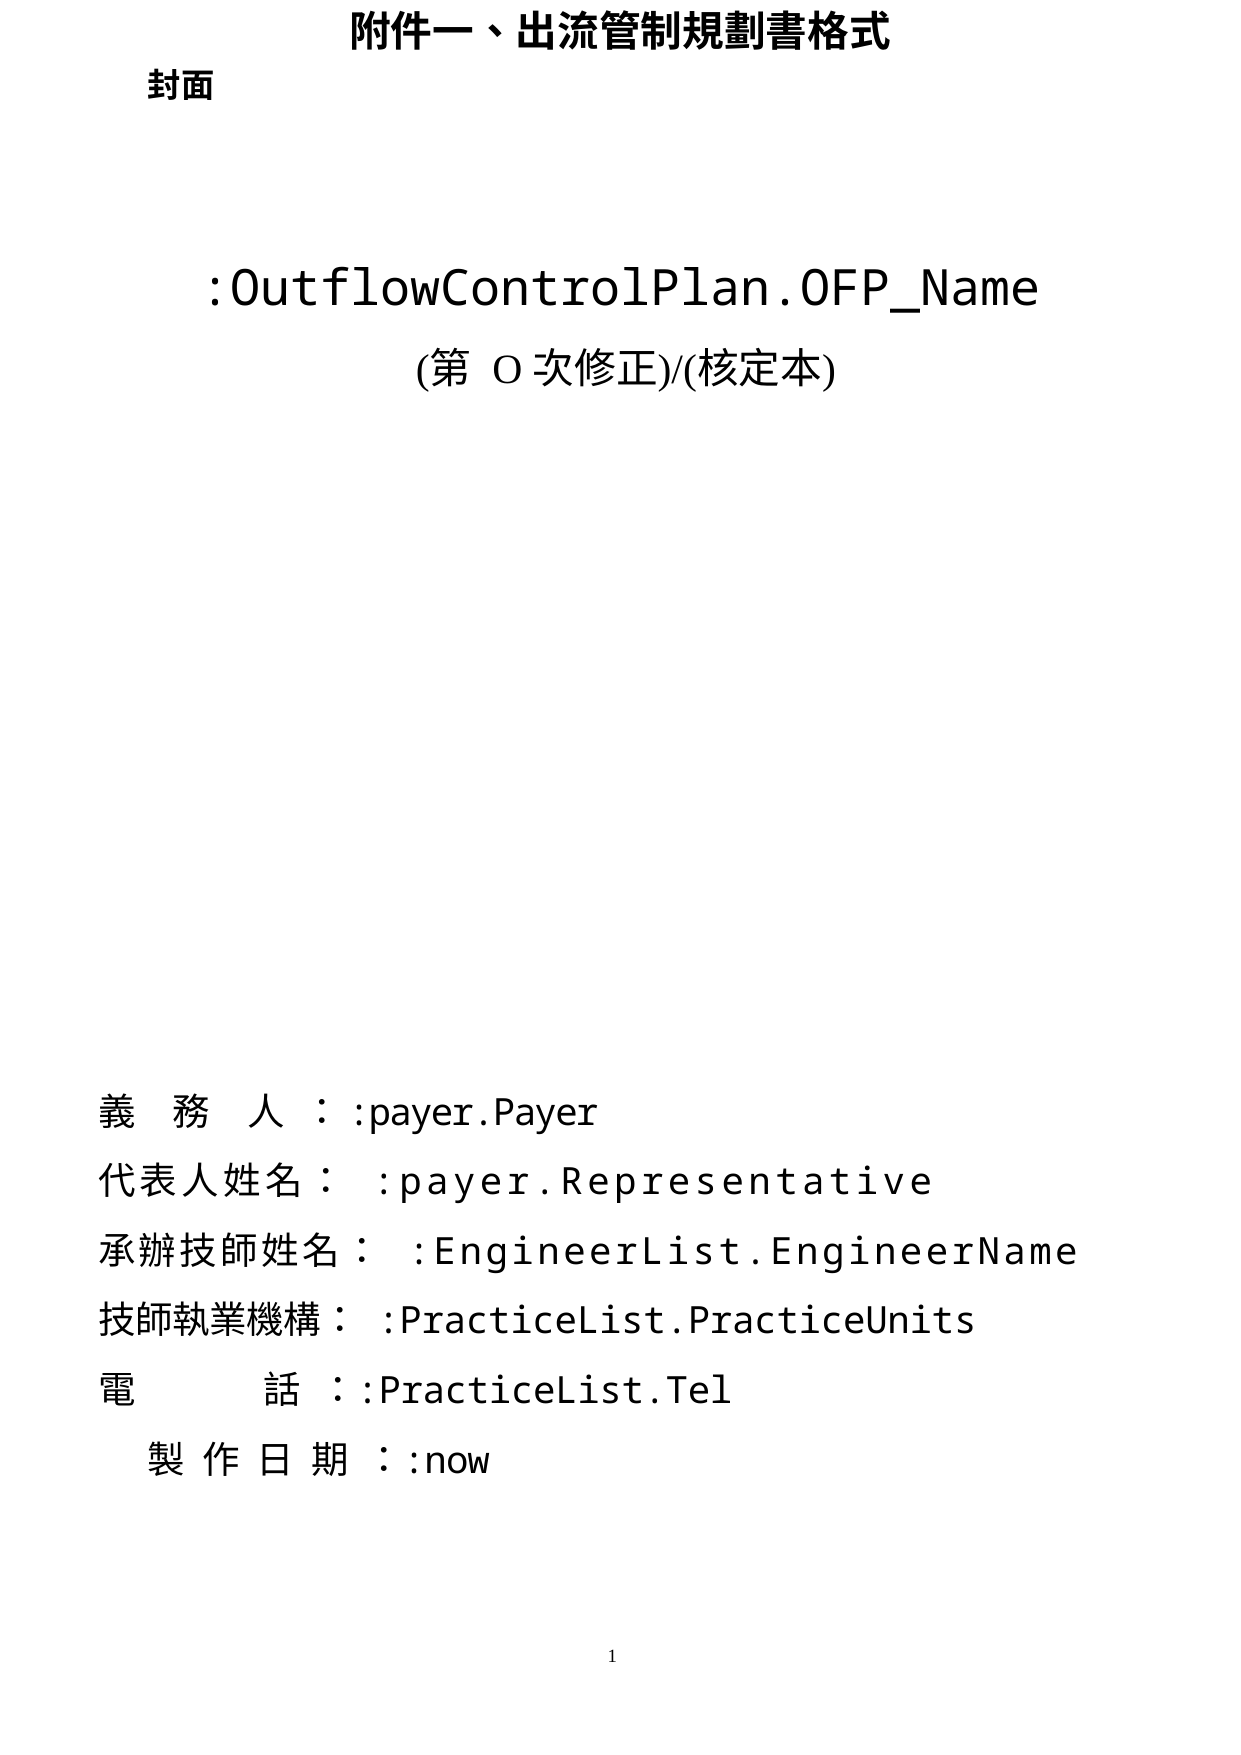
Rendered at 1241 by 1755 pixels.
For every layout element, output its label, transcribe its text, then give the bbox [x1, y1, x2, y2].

subtitle 代表人姓名： :payer.Representative [98, 1151, 1146, 1206]
subtitle 電 話 ：:PracticeList.Tel [98, 1360, 1146, 1414]
subtitle 附件一、出流管制規劃書格式 [349, 0, 1241, 58]
subtitle 技師執業機構： :PracticeList.PracticeUnits [98, 1290, 1146, 1345]
subtitle 承辦技師姓名： :EngineerList.EngineerName [98, 1221, 1146, 1275]
subtitle 義 務 人 ： :payer.Payer [98, 1081, 1146, 1136]
text :OutflowControlPlan.OFP_Name [98, 252, 1143, 320]
text 製 作 日 期 ：:now [148, 1430, 1241, 1485]
subtitle 封面 [148, 59, 1241, 107]
text (第 O 次修正)/(核定本) [98, 335, 1143, 395]
